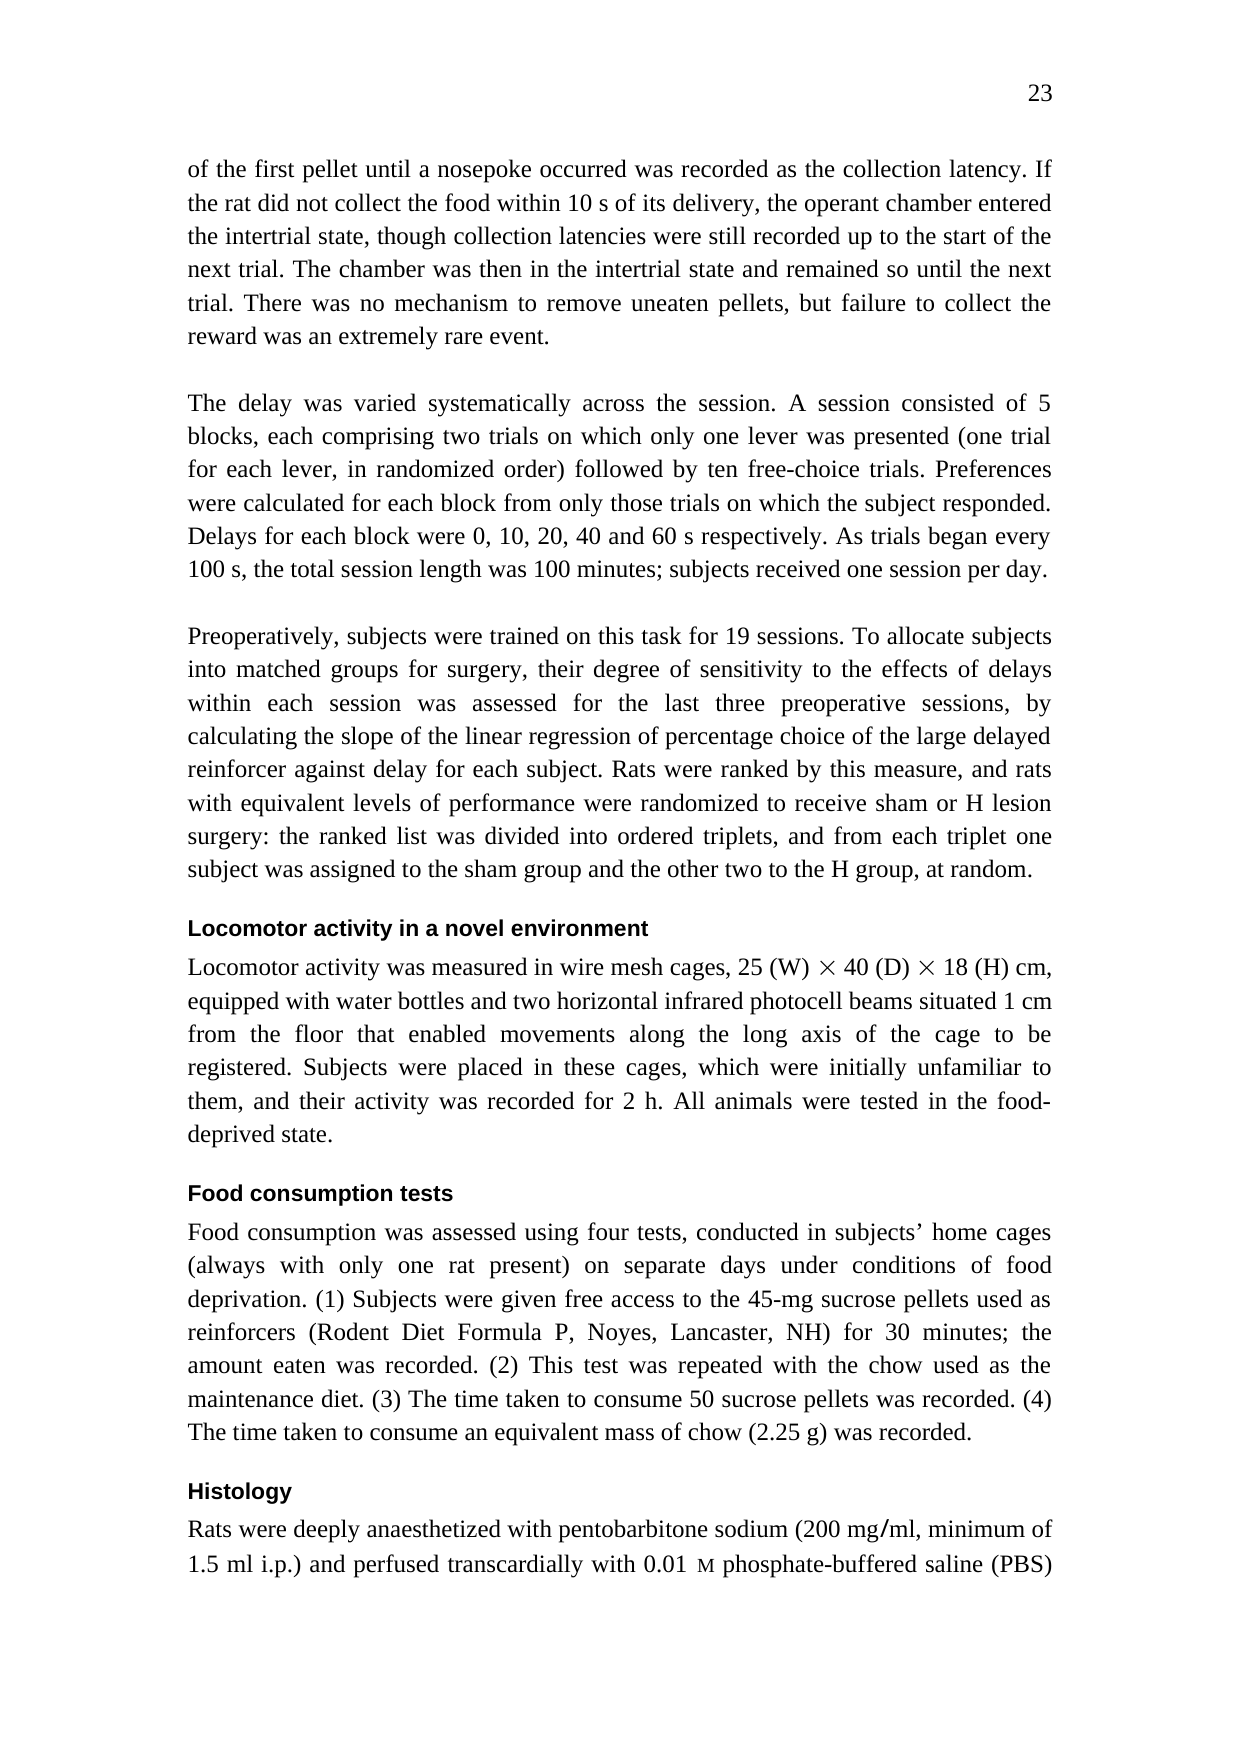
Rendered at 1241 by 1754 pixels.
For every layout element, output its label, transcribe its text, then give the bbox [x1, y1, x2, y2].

text Rats were deeply anaesthetized with pentobarbitone sodium (200 mg/ml, minimum of 1.5 ml i.p.) and perfused transcardially with 0.01 m phosphate-buffered saline (PBS) [187, 1510, 1053, 1578]
subtitle Locomotor activity in a novel environment [187, 908, 1053, 942]
text Locomotor activity was measured in wire mesh cages, 25 (W)  40 (D)  18 (H) cm, equipped with water bottles and two horizontal infrared photocell beams situated 1 cm from the floor that enabled movements along the long axis of the cage to be registered. Subjects were placed in these cages, which were initially unfamiliar to them, and their activity was recorded for 2 h. All animals were tested in the food-deprived state. [187, 948, 1053, 1148]
text Food consumption was assessed using four tests, conducted in subjects’ home cages (always with only one rat present) on separate days under conditions of food deprivation. (1) Subjects were given free access to the 45-mg sucrose pellets used as reinforcers (Rodent Diet Formula P, Noyes, Lancaster, NH) for 30 minutes; the amount eaten was recorded. (2) This test was repeated with the chow used as the maintenance diet. (3) The time taken to consume 50 sucrose pellets was recorded. (4) The time taken to consume an equivalent mass of chow (2.25 g) was recorded. [187, 1212, 1053, 1446]
text of the first pellet until a nosepoke occurred was recorded as the collection latency. If the rat did not collect the food within 10 s of its delivery, the operant chamber entered the intertrial state, though collection latencies were still recorded up to the start of the next trial. The chamber was then in the intertrial state and remained so until the next trial. There was no mechanism to remove uneaten pellets, but failure to collect the reward was an extremely rare event. [187, 150, 1053, 350]
text The delay was varied systematically across the session. A session consisted of 5 blocks, each comprising two trials on which only one lever was presented (one trial for each lever, in randomized order) followed by ten free-choice trials. Preferences were calculated for each block from only those trials on which the subject responded. Delays for each block were 0, 10, 20, 40 and 60 s respectively. As trials began every 100 s, the total session length was 100 minutes; subjects received one session per day. [187, 383, 1053, 583]
text Preoperatively, subjects were trained on this task for 19 sessions. To allocate subjects into matched groups for surgery, their degree of sensitivity to the effects of delays within each session was assessed for the last three preoperative sessions, by calculating the slope of the linear regression of percentage choice of the large delayed reinforcer against delay for each subject. Rats were ranked by this measure, and rats with equivalent levels of performance were randomized to receive sham or H lesion surgery: the ranked list was divided into ordered triplets, and from each triplet one subject was assigned to the sham group and the other two to the H group, at random. [187, 617, 1053, 883]
subtitle Histology [187, 1471, 1053, 1504]
subtitle Food consumption tests [187, 1173, 1053, 1206]
